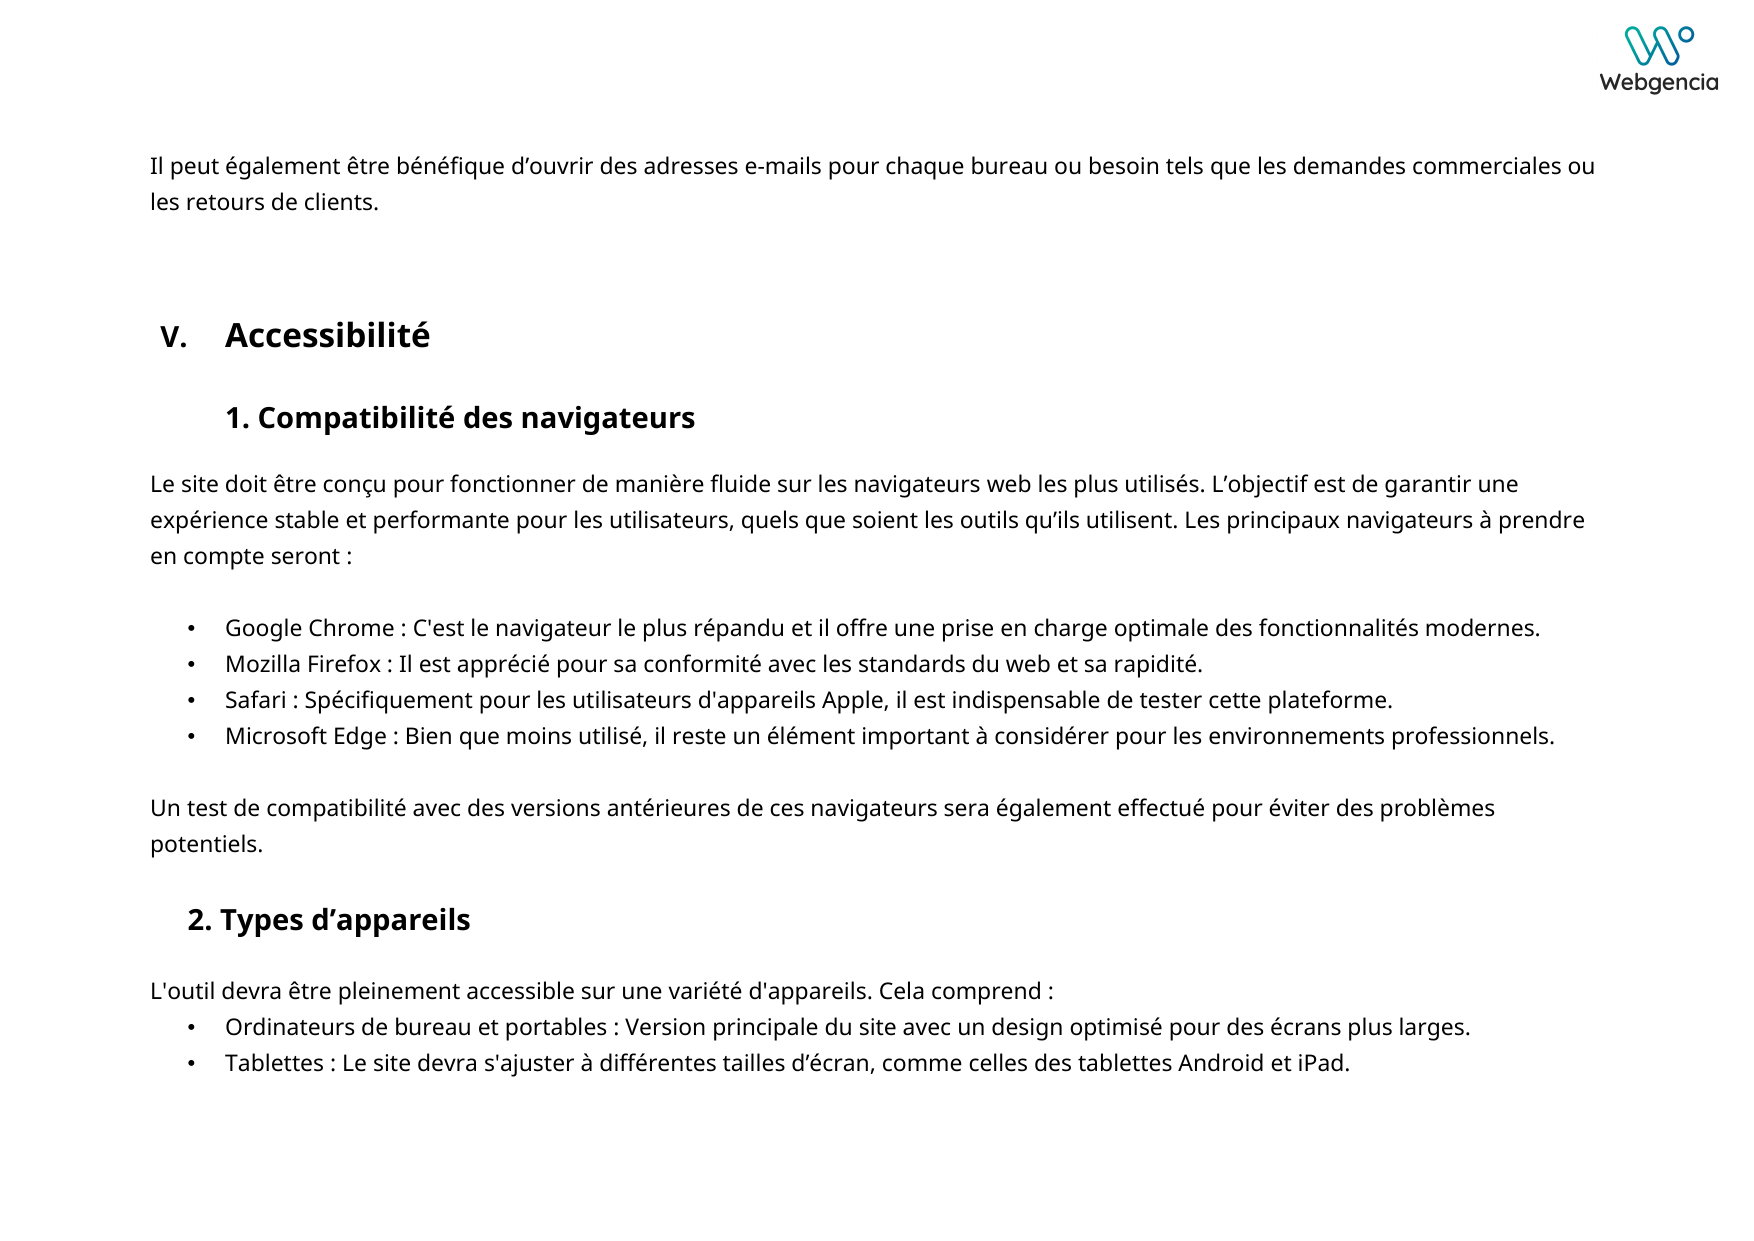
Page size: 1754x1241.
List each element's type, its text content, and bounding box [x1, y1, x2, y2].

subtitle 1. Compatibilité des navigateurs [187, 357, 1604, 437]
picture [1580, 20, 1739, 101]
subtitle Accessibilité [187, 312, 1604, 357]
text Il peut également être bénéfique d’ouvrir des adresses e-mails pour chaque bureau ou besoin tels que les demandes commerciales ou les retours de clients. [150, 150, 1604, 217]
subtitle 2. Types d’appareils [187, 899, 1604, 939]
text Le site doit être conçu pour fonctionner de manière fluide sur les navigateurs web les plus utilisés. L’objectif est de garantir une expérience stable et performante pour les utilisateurs, quels que soient les outils qu’ils utilisent. Les principaux navigateurs à prendre en compte seront : [150, 468, 1604, 607]
list Safari : Spécifiquement pour les utilisateurs d'appareils Apple, il est indispensable de tester cette plateforme. [187, 684, 1604, 715]
text Un test de compatibilité avec des versions antérieures de ces navigateurs sera également effectué pour éviter des problèmes potentiels. [150, 792, 1604, 895]
text L'outil devra être pleinement accessible sur une variété d'appareils. Cela comprend : [150, 975, 1604, 1006]
list Microsoft Edge : Bien que moins utilisé, il reste un élément important à considérer pour les environnements professionnels. [187, 720, 1604, 751]
list Tablettes : Le site devra s'ajuster à différentes tailles d’écran, comme celles des tablettes Android et iPad. [187, 1047, 1604, 1078]
list Google Chrome : C'est le navigateur le plus répandu et il offre une prise en charge optimale des fonctionnalités modernes. [187, 612, 1604, 643]
list Mozilla Firefox : Il est apprécié pour sa conformité avec les standards du web et sa rapidité. [187, 648, 1604, 679]
list Ordinateurs de bureau et portables : Version principale du site avec un design optimisé pour des écrans plus larges. [187, 1011, 1604, 1042]
